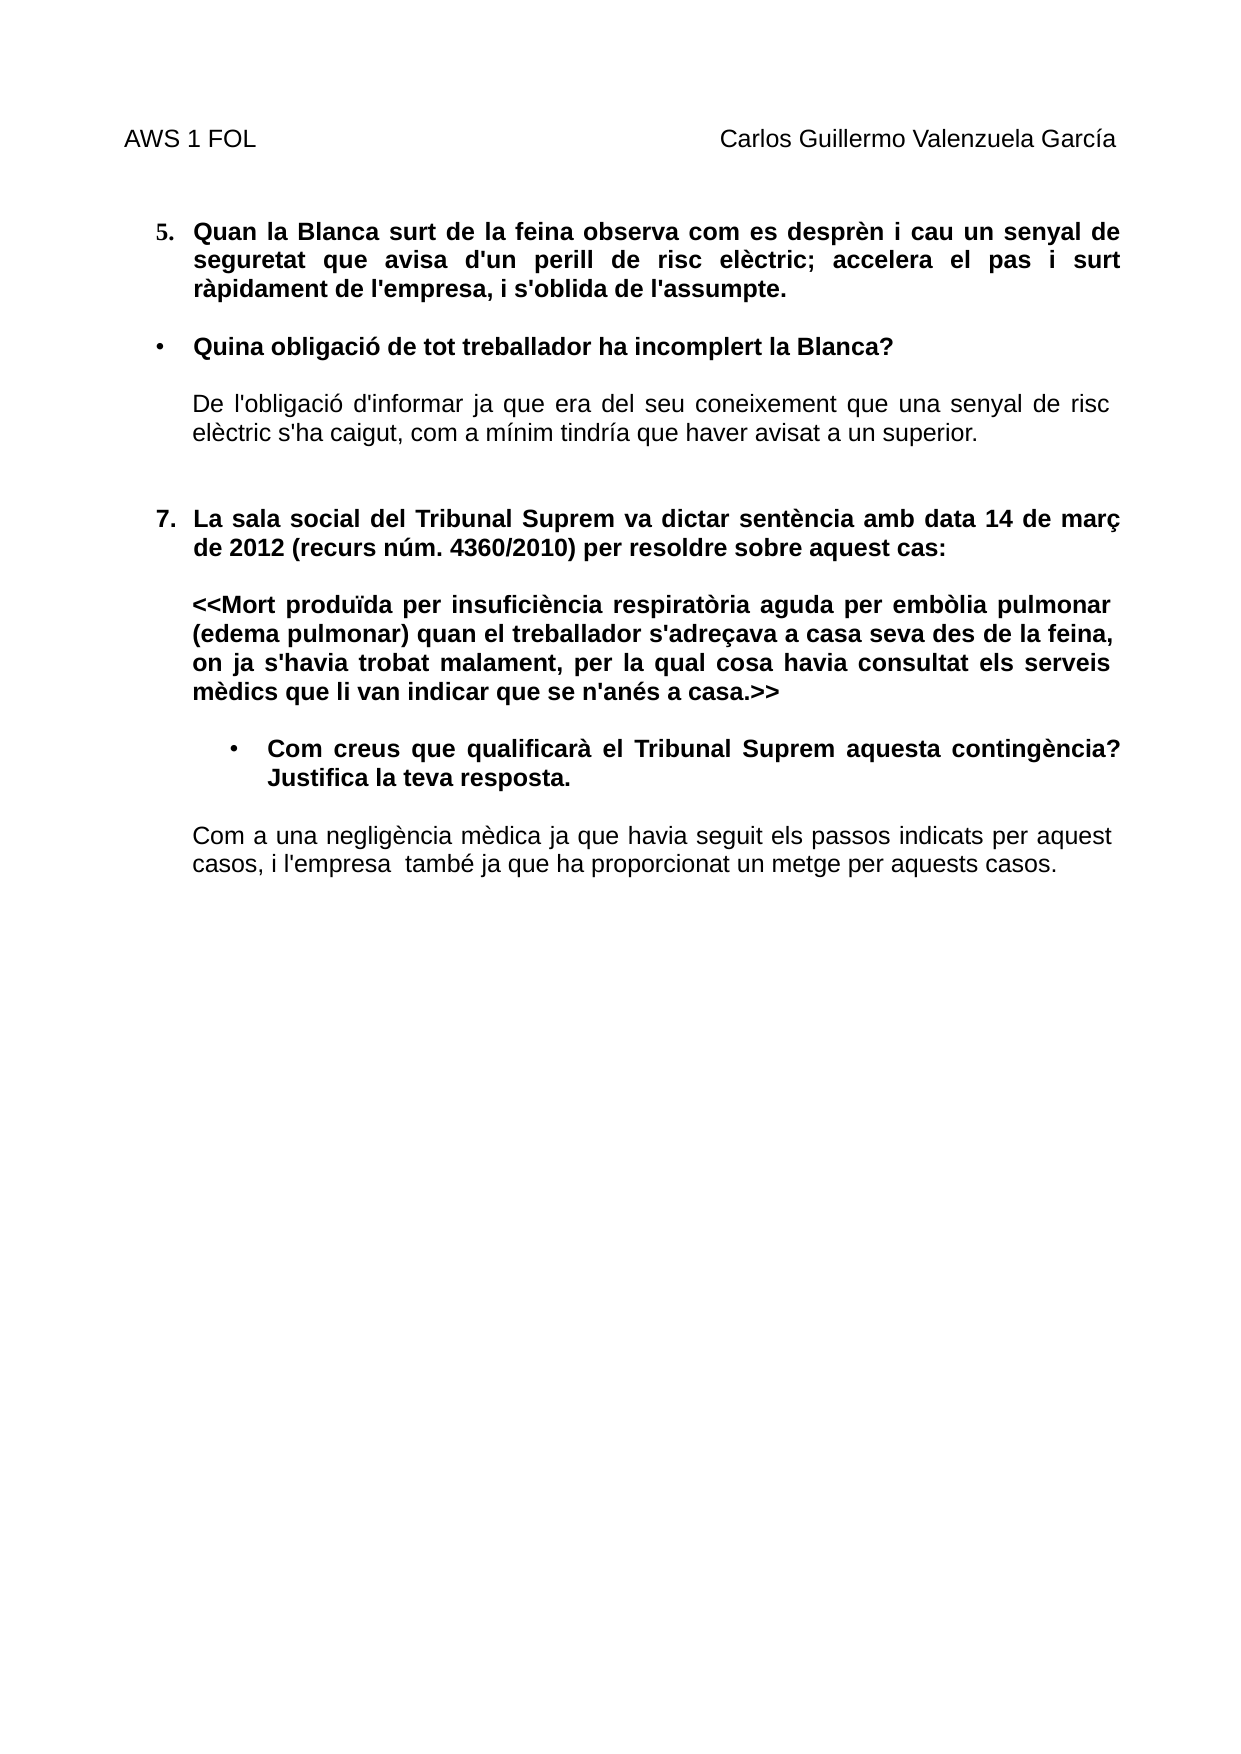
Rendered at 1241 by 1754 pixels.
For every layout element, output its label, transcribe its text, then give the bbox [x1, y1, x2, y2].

text Com a una negligència mèdica ja que havia seguit els passos indicats per aquest casos, i l'empresa també ja que ha proporcionat un metge per aquests casos. [118, 821, 1122, 878]
text De l'obligació d'informar ja que era del seu coneixement que una senyal de risc elèctric s'ha caigut, com a mínim tindría que haver avisat a un superior. [118, 389, 1122, 447]
list La sala social del Tribunal Suprem va dictar sentència amb data 14 de març de 2012 (recurs núm. 4360/2010) per resoldre sobre aquest cas: [156, 504, 1122, 562]
list Com creus que qualificarà el Tribunal Suprem aquesta contingència? Justifica la teva resposta. [229, 734, 1122, 792]
list Quan la Blanca surt de la feina observa com es desprèn i cau un senyal de seguretat que avisa d'un perill de risc elèctric; accelera el pas i surt ràpidament de l'empresa, i s'oblida de l'assumpte. [156, 217, 1122, 303]
list Quina obligació de tot treballador ha incomplert la Blanca? [156, 332, 1122, 361]
text <<Mort produïda per insuficiència respiratòria aguda per embòlia pulmonar (edema pulmonar) quan el treballador s'adreçava a casa seva des de la feina, on ja s'havia trobat malament, per la qual cosa havia consultat els serveis mèdics que li van indicar que se n'anés a casa.>> [118, 591, 1122, 706]
